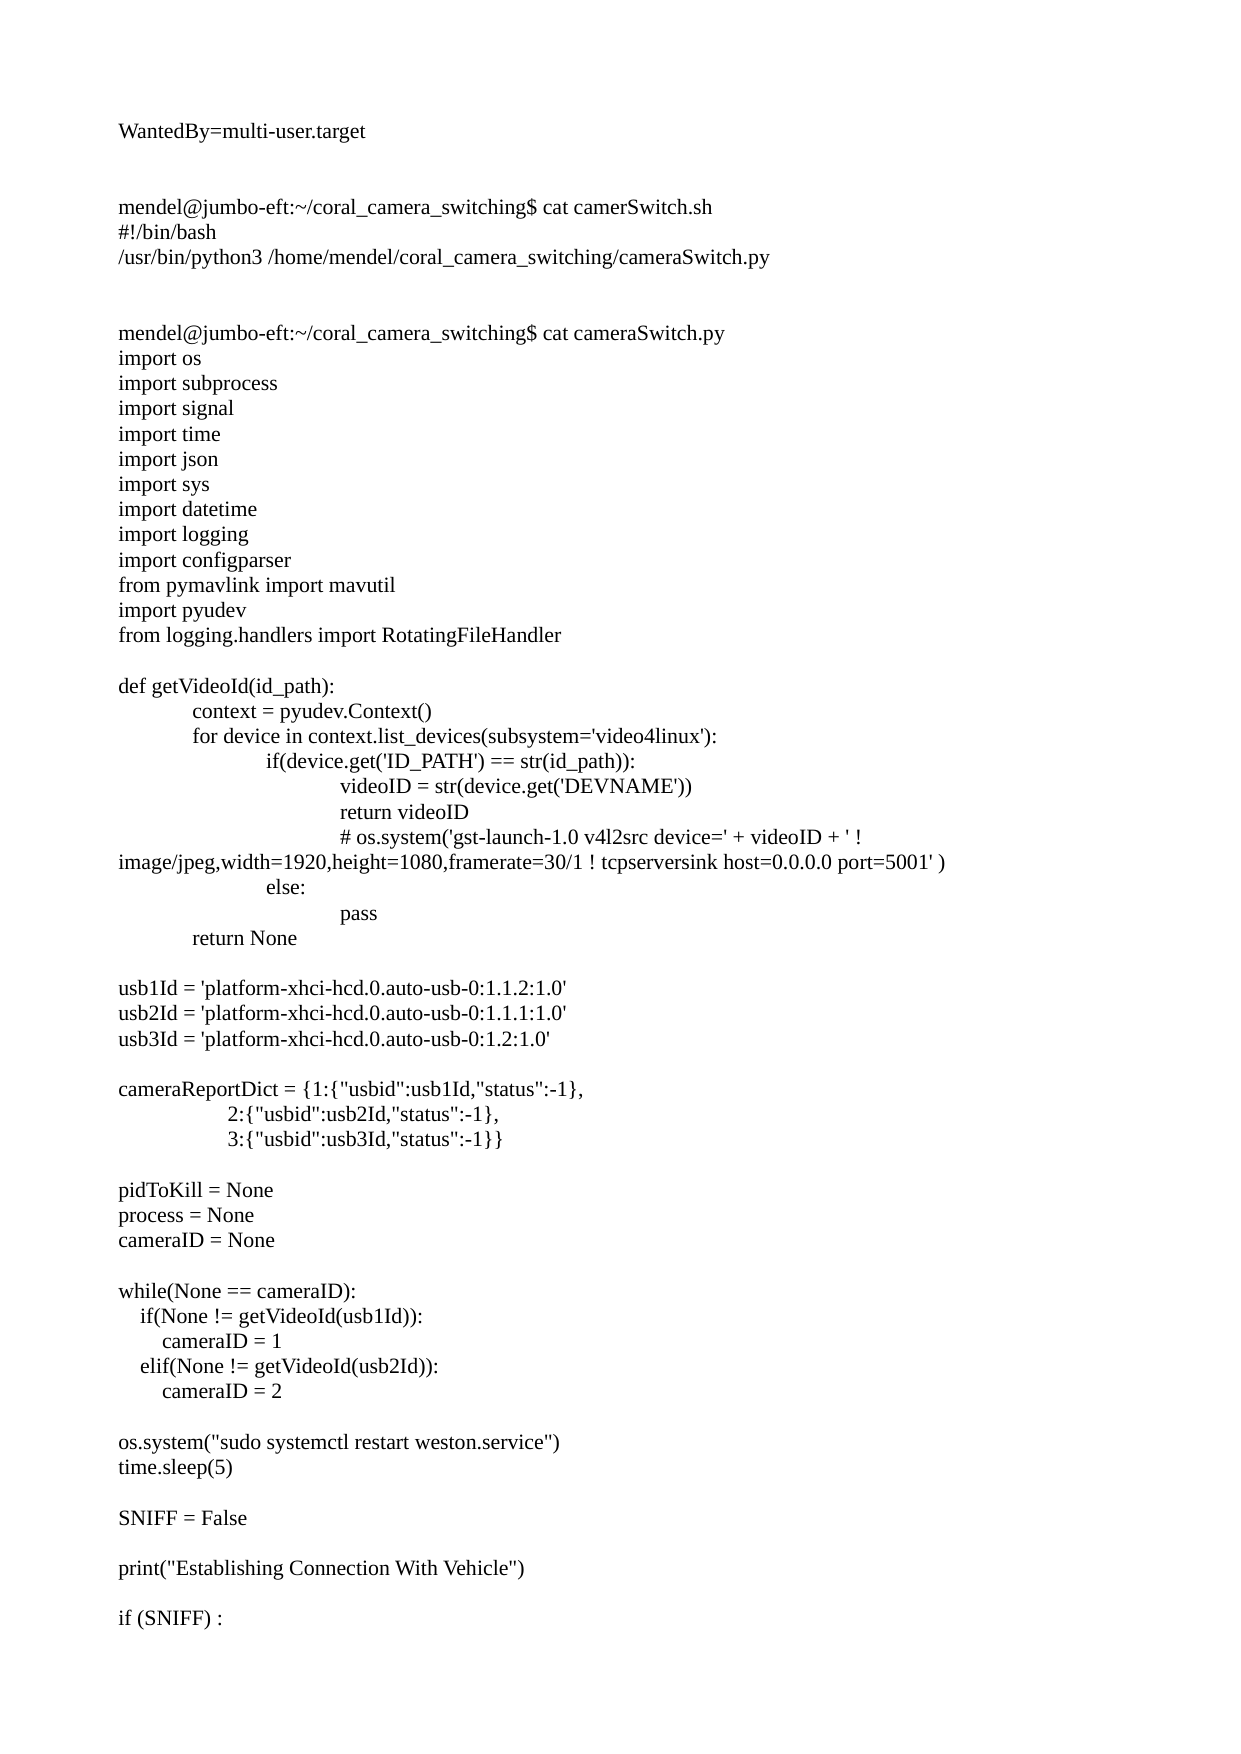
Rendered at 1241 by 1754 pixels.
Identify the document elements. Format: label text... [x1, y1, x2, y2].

text cameraID = 2 [118, 1378, 1122, 1404]
text usb3Id = 'platform-xhci-hcd.0.auto-usb-0:1.2:1.0' [118, 1026, 1122, 1051]
text import signal [118, 395, 1122, 421]
text cameraReportDict = {1:{"usbid":usb1Id,"status":-1}, [118, 1076, 1122, 1101]
text time.sleep(5) [118, 1454, 1122, 1479]
text print("Establishing Connection With Vehicle") [118, 1555, 1122, 1580]
text import datetime [118, 496, 1122, 521]
text while(None == cameraID): [118, 1278, 1122, 1303]
text from pymavlink import mavutil [118, 572, 1122, 597]
text elif(None != getVideoId(usb2Id)): [118, 1353, 1122, 1378]
text cameraID = 1 [118, 1328, 1122, 1353]
text usb2Id = 'platform-xhci-hcd.0.auto-usb-0:1.1.1:1.0' [118, 1000, 1122, 1026]
text context = pyudev.Context() [118, 698, 1122, 723]
text mendel@jumbo-eft:~/coral_camera_switching$ cat camerSwitch.sh [118, 194, 1122, 219]
text import configparser [118, 547, 1122, 572]
text import pyudev [118, 597, 1122, 622]
text os.system("sudo systemctl restart weston.service") [118, 1429, 1122, 1454]
text 2:{"usbid":usb2Id,"status":-1}, [118, 1101, 1122, 1126]
text def getVideoId(id_path): [118, 673, 1122, 698]
text videoID = str(device.get('DEVNAME')) [118, 773, 1122, 799]
text import json [118, 446, 1122, 471]
text /usr/bin/python3 /home/mendel/coral_camera_switching/cameraSwitch.py [118, 244, 1122, 269]
text cameraID = None [118, 1227, 1122, 1252]
text #!/bin/bash [118, 219, 1122, 244]
text if(None != getVideoId(usb1Id)): [118, 1303, 1122, 1328]
text else: [118, 874, 1122, 899]
text import time [118, 421, 1122, 446]
text from logging.handlers import RotatingFileHandler [118, 622, 1122, 647]
text # os.system('gst-launch-1.0 v4l2src device=' + videoID + ' ! image/jpeg,width=1920,height=1080,framerate=30/1 ! tcpserversink host=0.0.0.0 port=5001' ) [118, 824, 1122, 874]
text import os [118, 345, 1122, 370]
text pidToKill = None [118, 1177, 1122, 1202]
text if (SNIFF) : [118, 1605, 1122, 1631]
text 3:{"usbid":usb3Id,"status":-1}} [118, 1126, 1122, 1152]
text process = None [118, 1202, 1122, 1227]
text mendel@jumbo-eft:~/coral_camera_switching$ cat cameraSwitch.py [118, 320, 1122, 345]
text SNIFF = False [118, 1504, 1122, 1530]
text for device in context.list_devices(subsystem='video4linux'): [118, 723, 1122, 748]
text WantedBy=multi-user.target [118, 118, 1122, 143]
text import subprocess [118, 370, 1122, 395]
text import sys [118, 471, 1122, 496]
text return videoID [118, 799, 1122, 824]
text usb1Id = 'platform-xhci-hcd.0.auto-usb-0:1.1.2:1.0' [118, 975, 1122, 1000]
text return None [118, 925, 1122, 950]
text pass [118, 899, 1122, 925]
text if(device.get('ID_PATH') == str(id_path)): [118, 748, 1122, 773]
text import logging [118, 521, 1122, 547]
